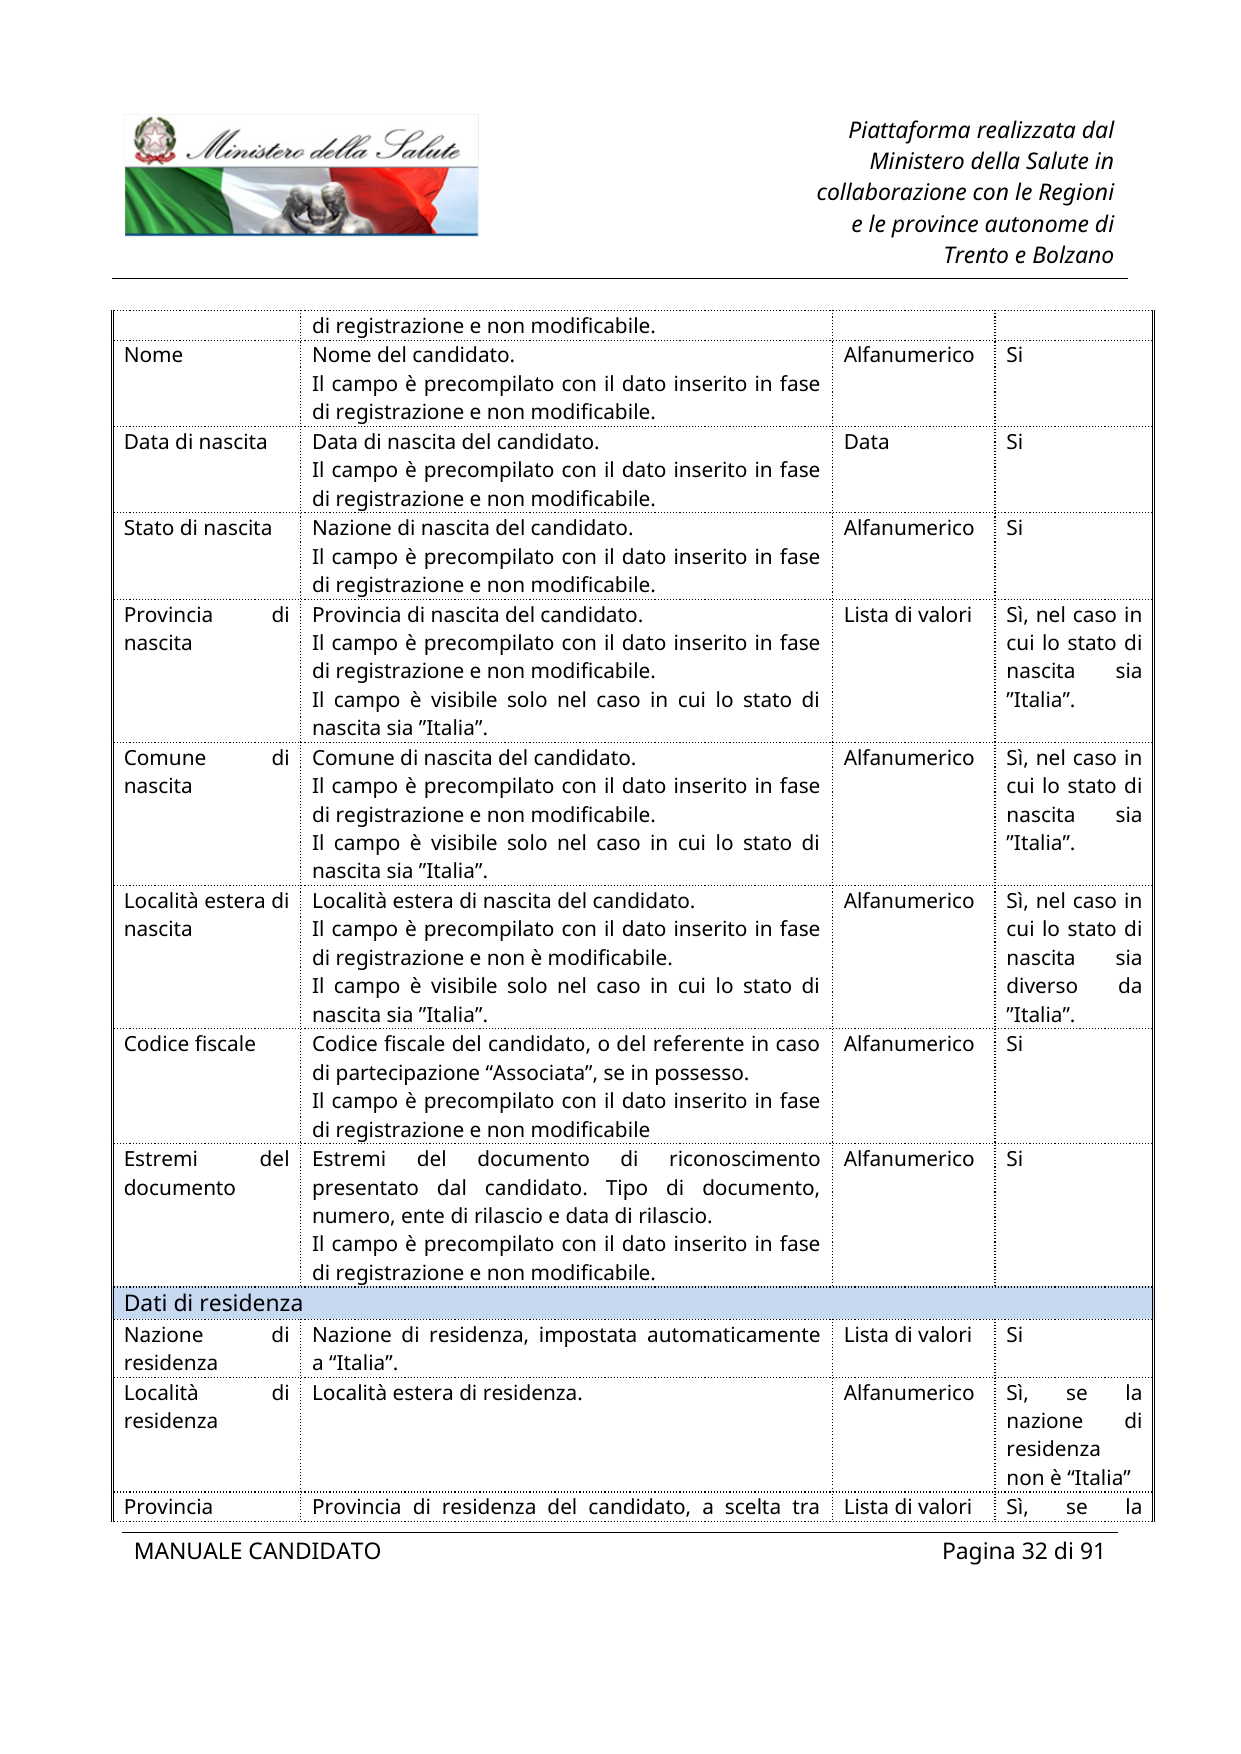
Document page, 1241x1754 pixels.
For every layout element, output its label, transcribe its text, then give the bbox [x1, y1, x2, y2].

table_cell Provincia di residenza del candidato, a scelta tra [301, 1491, 832, 1521]
table_cell Alfanumerico [832, 1028, 995, 1143]
table_cell Lista di valori [832, 599, 995, 742]
table_cell Comune di nascita del candidato. Il campo è precompilato con il dato inserito in fase di registrazione e non modificabile. Il campo è visibile solo nel caso in cui lo stato di nascita sia ”Italia”. [301, 742, 832, 885]
table_cell Sì, se la [995, 1491, 1152, 1521]
table_cell Nome [114, 340, 301, 426]
table_cell Alfanumerico [832, 340, 995, 426]
table_cell Sì, nel caso in cui lo stato di nascita sia diverso da ”Italia”. [995, 885, 1152, 1028]
table_cell Lista di valori [832, 1319, 995, 1377]
table_cell Provincia di nascita [114, 599, 301, 742]
table_cell [114, 310, 301, 339]
table_cell Si [995, 1143, 1152, 1286]
table_cell Nazione di nascita del candidato. Il campo è precompilato con il dato inserito in fase di registrazione e non modificabile. [301, 512, 832, 599]
table_cell Sì, se la nazione di residenza non è “Italia” [995, 1377, 1152, 1491]
table_cell Si [995, 1319, 1152, 1377]
table_cell Provincia di nascita del candidato. Il campo è precompilato con il dato inserito in fase di registrazione e non modificabile. Il campo è visibile solo nel caso in cui lo stato di nascita sia ”Italia”. [301, 599, 832, 742]
table_cell Nazione di residenza, impostata automaticamente a “Italia”. [301, 1319, 832, 1377]
table_cell Comune di nascita [114, 742, 301, 885]
table_cell Data di nascita [114, 426, 301, 512]
table_cell Alfanumerico [832, 1143, 995, 1286]
table_cell Data di nascita del candidato. Il campo è precompilato con il dato inserito in fase di registrazione e non modificabile. [301, 426, 832, 512]
table_cell Estremi del documento [114, 1143, 301, 1286]
table_cell [995, 310, 1152, 339]
table_cell Data [832, 426, 995, 512]
table_cell Località di residenza [114, 1377, 301, 1491]
table_cell Codice fiscale del candidato, o del referente in caso di partecipazione “Associata”, se in possesso. Il campo è precompilato con il dato inserito in fase di registrazione e non modificabile [301, 1028, 832, 1143]
table_cell Si [995, 1028, 1152, 1143]
table_cell [832, 310, 995, 339]
table_cell Si [995, 426, 1152, 512]
table_cell Località estera di nascita [114, 885, 301, 1028]
table_cell Stato di nascita [114, 512, 301, 599]
table_cell Località estera di nascita del candidato. Il campo è precompilato con il dato inserito in fase di registrazione e non è modificabile. Il campo è visibile solo nel caso in cui lo stato di nascita sia ”Italia”. [301, 885, 832, 1028]
table_cell Sì, nel caso in cui lo stato di nascita sia ”Italia”. [995, 599, 1152, 742]
table_cell Alfanumerico [832, 885, 995, 1028]
table_cell Località estera di residenza. [301, 1377, 832, 1491]
table_cell Si [995, 340, 1152, 426]
table_cell Alfanumerico [832, 1377, 995, 1491]
table_cell Lista di valori [832, 1491, 995, 1521]
table_cell Nazione di residenza [114, 1319, 301, 1377]
table_cell Alfanumerico [832, 742, 995, 885]
table_cell Codice fiscale [114, 1028, 301, 1143]
table_cell Alfanumerico [832, 512, 995, 599]
table_cell Nome del candidato. Il campo è precompilato con il dato inserito in fase di registrazione e non modificabile. [301, 340, 832, 426]
table_cell Provincia [114, 1491, 301, 1521]
table_cell di registrazione e non modificabile. [301, 310, 832, 339]
table_cell Estremi del documento di riconoscimento presentato dal candidato. Tipo di documento, numero, ente di rilascio e data di rilascio. Il campo è precompilato con il dato inserito in fase di registrazione e non modificabile. [301, 1143, 832, 1286]
table_cell Sì, nel caso in cui lo stato di nascita sia ”Italia”. [995, 742, 1152, 885]
table_cell Dati di residenza [114, 1286, 1152, 1319]
table_cell Si [995, 512, 1152, 599]
